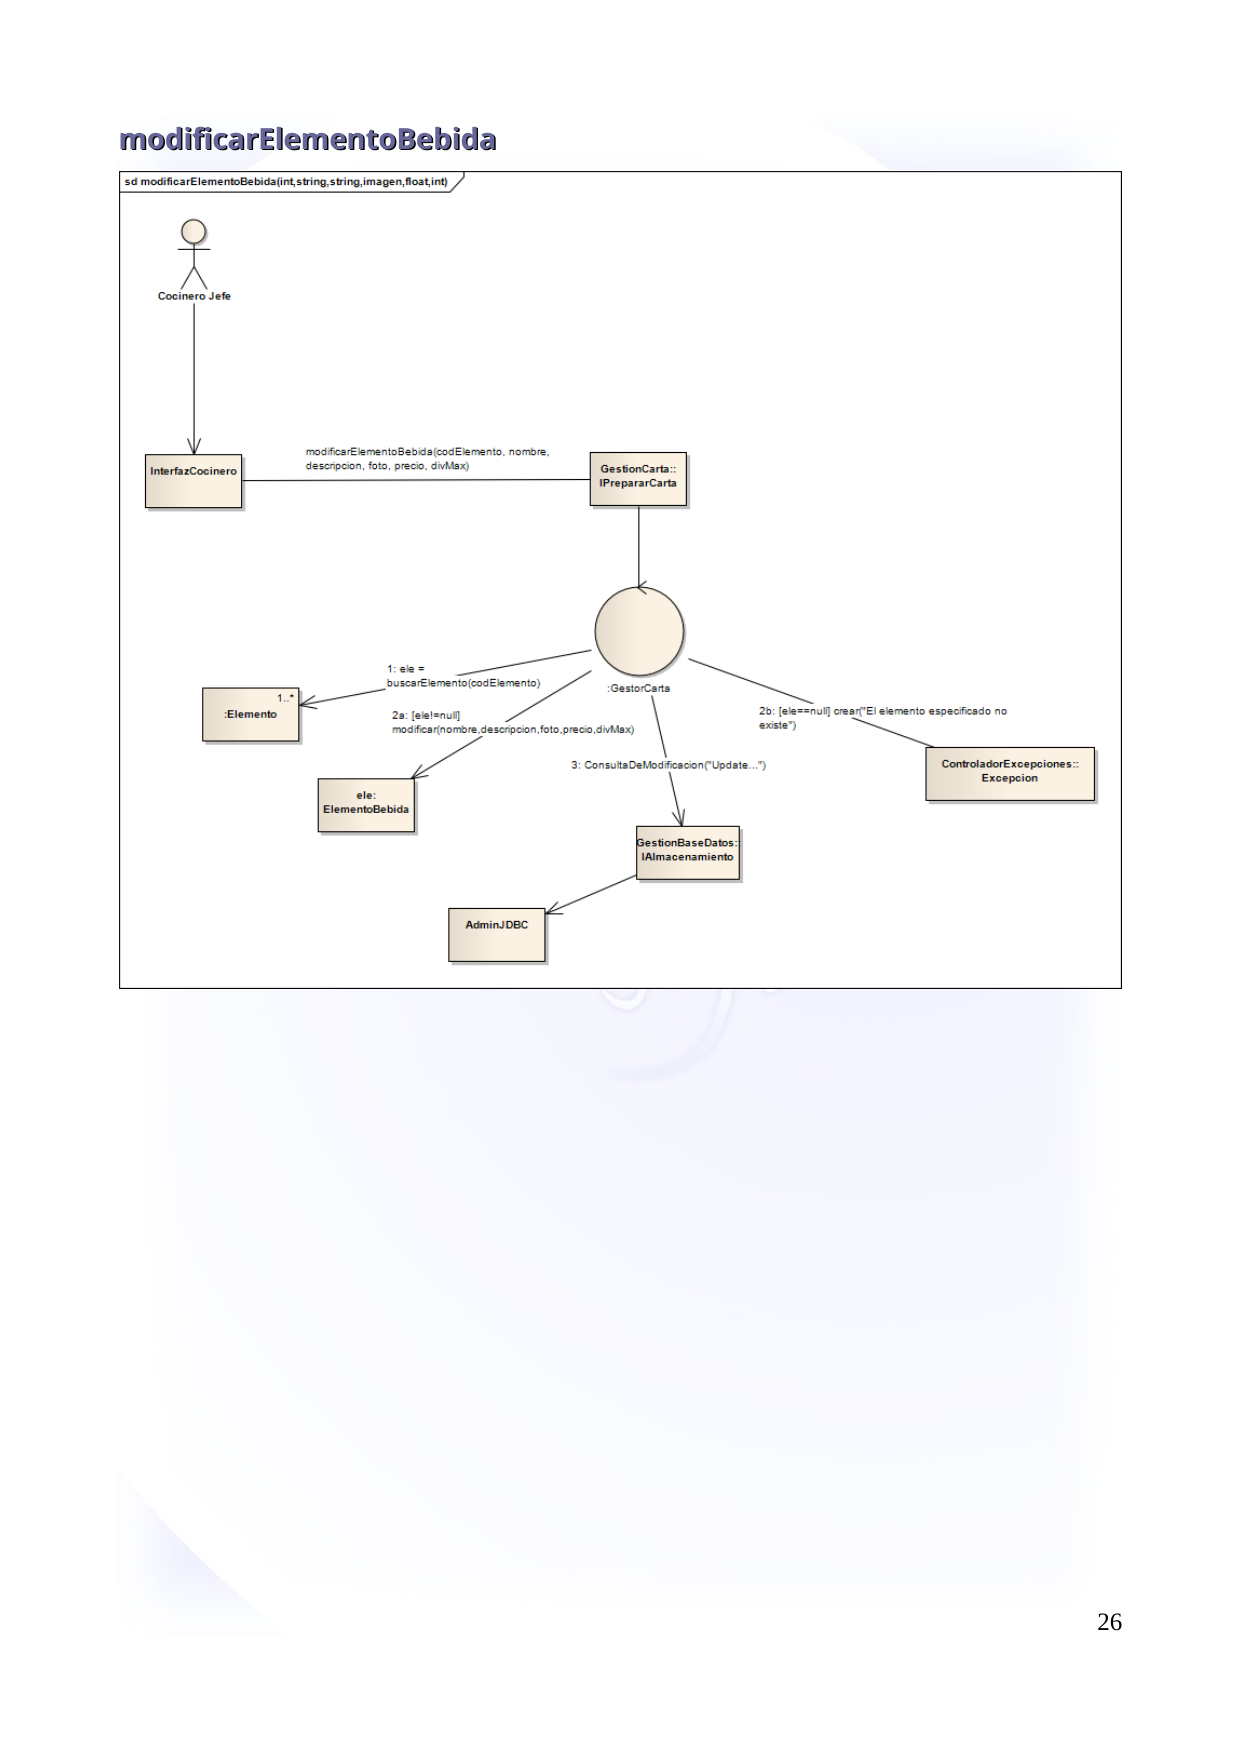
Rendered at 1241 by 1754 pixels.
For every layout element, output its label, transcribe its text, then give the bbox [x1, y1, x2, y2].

picture [118, 158, 1122, 1636]
subtitle modificarElementoBebida [118, 118, 1122, 158]
